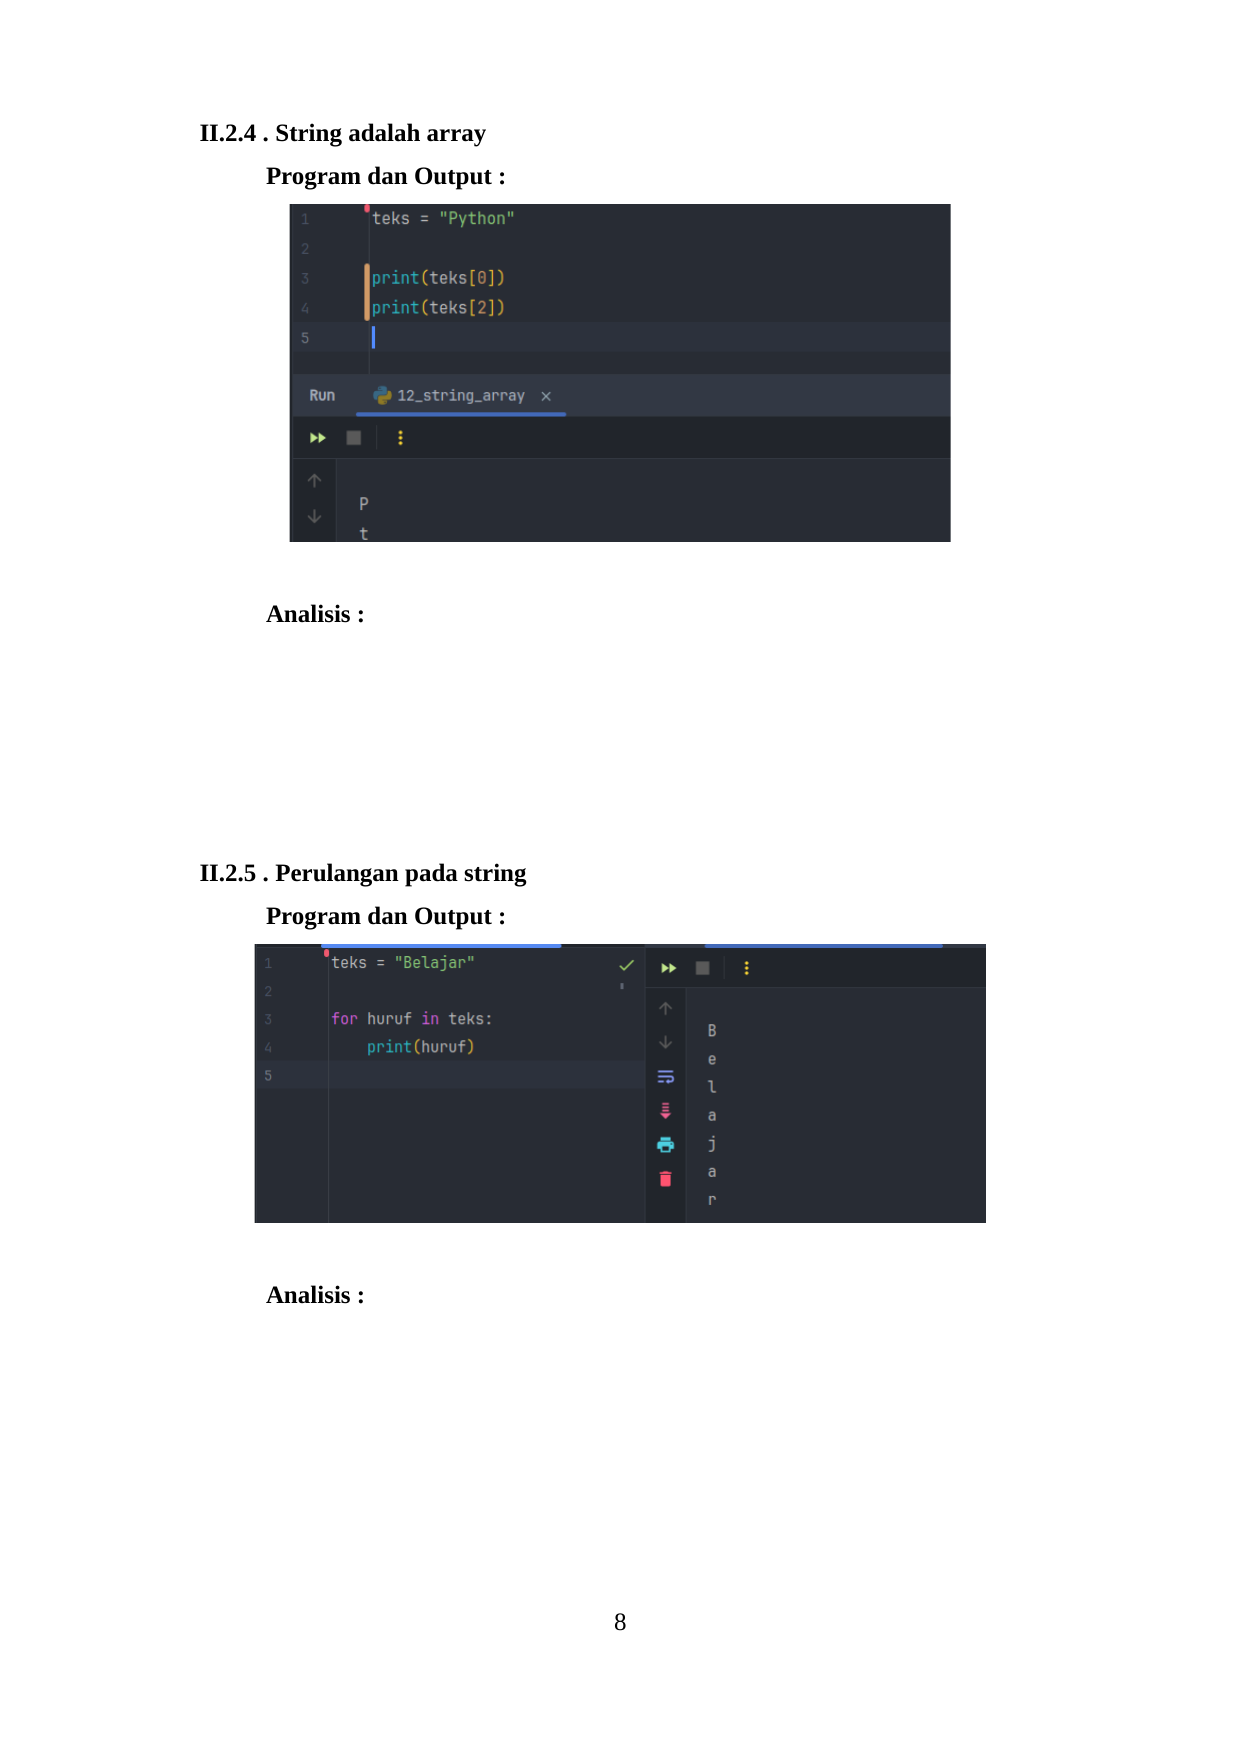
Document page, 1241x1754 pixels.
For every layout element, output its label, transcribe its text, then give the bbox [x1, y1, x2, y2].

text Analisis : [266, 1280, 1122, 1309]
text Program dan Output : [266, 901, 1122, 930]
picture [254, 944, 986, 1223]
text Analisis : [266, 599, 1122, 628]
subtitle String adalah array [118, 118, 1122, 147]
subtitle Perulangan pada string [118, 858, 1122, 887]
text Program dan Output : [266, 161, 1122, 190]
picture [289, 204, 951, 542]
